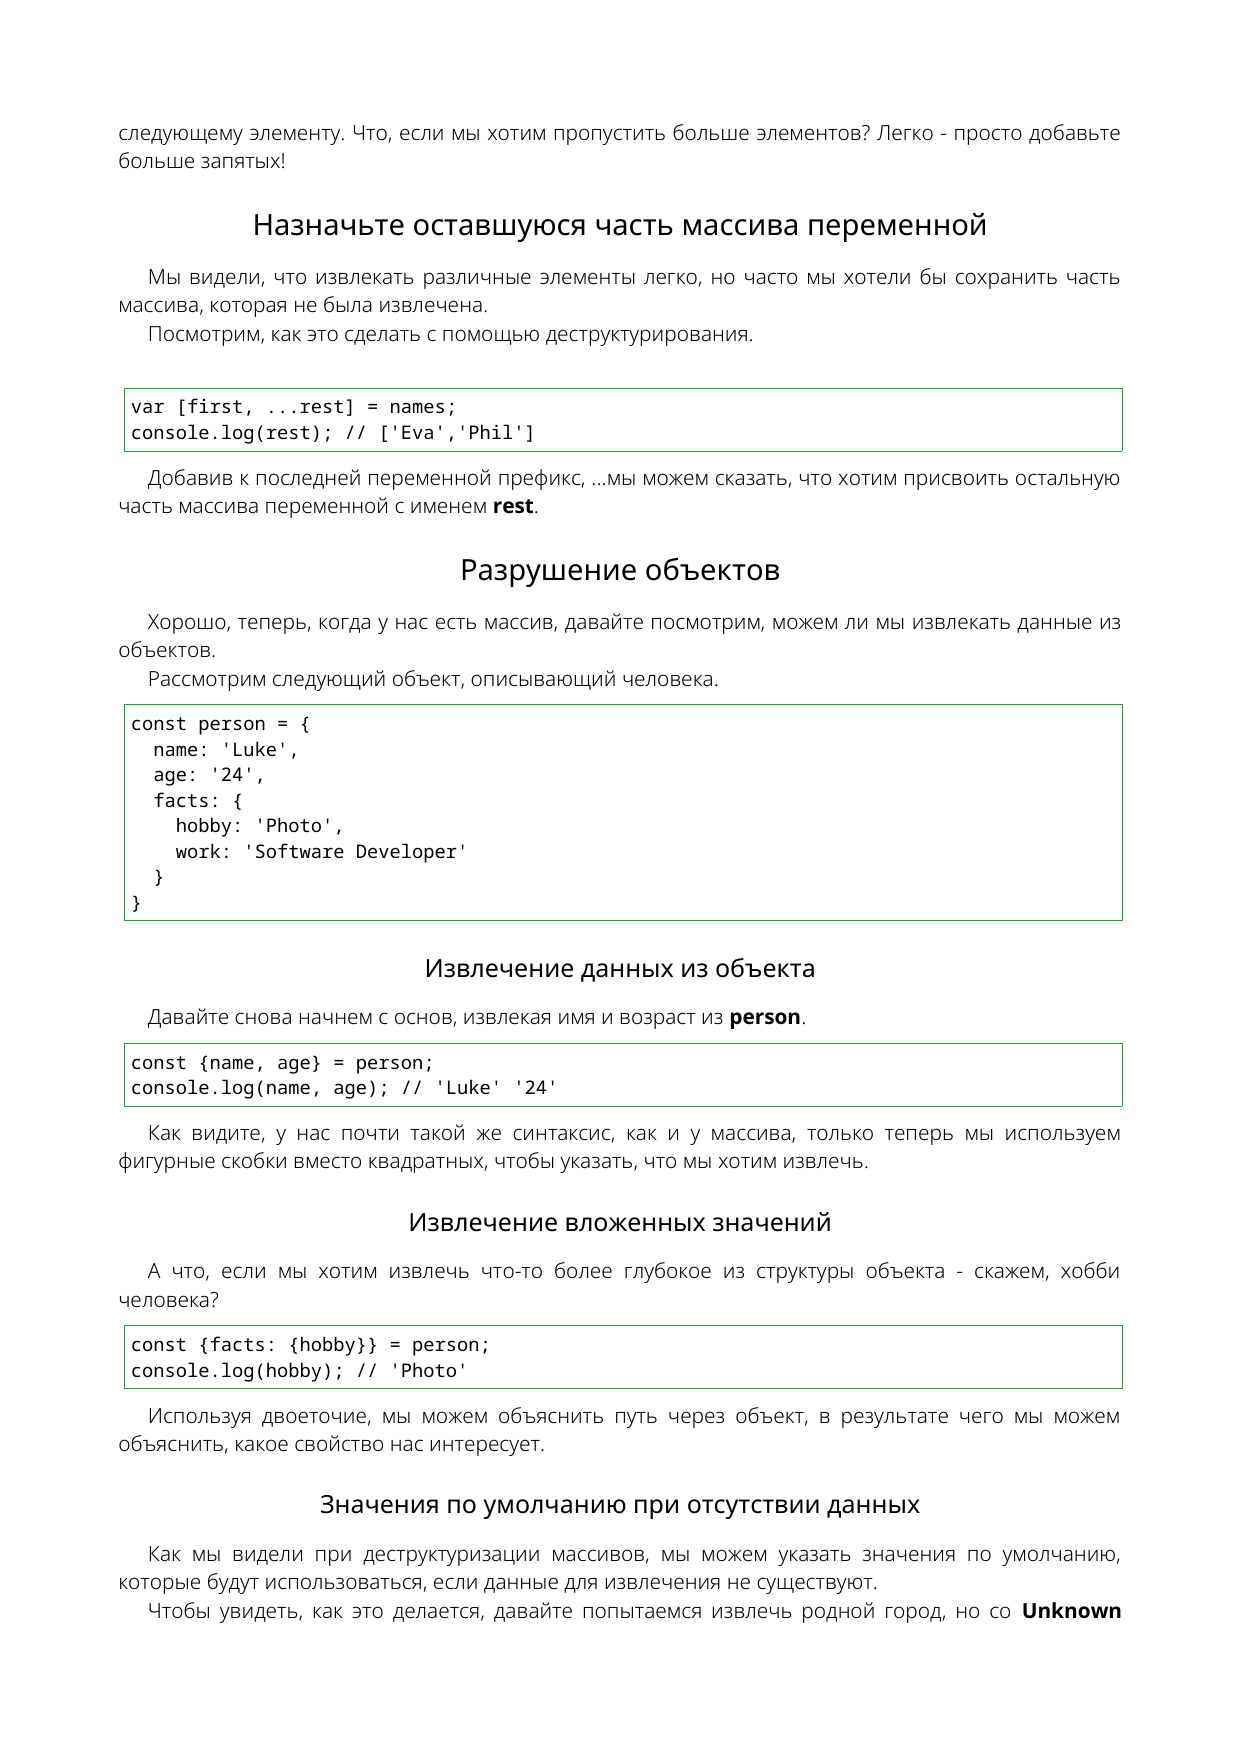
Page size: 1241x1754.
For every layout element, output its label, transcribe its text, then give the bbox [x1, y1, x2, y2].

text var [first, ...rest] = names; [125, 389, 1122, 413]
subtitle Назначьте оставшуюся часть массива переменной [118, 204, 1122, 244]
text Рассмотрим следующий объект, описывающий человека. [118, 664, 1122, 692]
text следующему элементу. Что, если мы хотим пропустить больше элементов? Легко - просто добавьте больше запятых! [118, 118, 1122, 175]
text age: '24', [125, 755, 1122, 781]
subtitle Разрушение объектов [118, 549, 1122, 589]
text Как видите, у нас почти такой же синтаксис, как и у массива, только теперь мы используем фигурные скобки вместо квадратных, чтобы указать, что мы хотим извлечь. [118, 1118, 1122, 1175]
text Чтобы увидеть, как это делается, давайте попытаемся извлечь родной город, но со Unknown [118, 1596, 1122, 1624]
text const {name, age} = person; [125, 1044, 1122, 1068]
text А что, если мы хотим извлечь что-то более глубокое из структуры объекта - скажем, хобби человека? [118, 1256, 1122, 1313]
text const {facts: {hobby}} = person; [125, 1326, 1122, 1351]
text hobby: 'Photo', [125, 806, 1122, 832]
text const person = { [125, 705, 1122, 729]
text Посмотрим, как это сделать с помощью деструктурирования. [118, 319, 1122, 347]
text console.log(hobby); // 'Photo' [125, 1351, 1122, 1388]
text Добавив к последней переменной префикс, ...мы можем сказать, что хотим присвоить остальную часть массива переменной с именем rest. [118, 463, 1122, 520]
text name: 'Luke', [125, 729, 1122, 755]
text Хорошо, теперь, когда у нас есть массив, давайте посмотрим, можем ли мы извлекать данные из объектов. [118, 607, 1122, 664]
subtitle Значения по умолчанию при отсутствии данных [118, 1487, 1122, 1521]
subtitle Извлечение данных из объекта [118, 951, 1122, 984]
text Давайте снова начнем с основ, извлекая имя и возраст из person. [118, 1002, 1122, 1031]
text facts: { [125, 781, 1122, 806]
text Используя двоеточие, мы можем объяснить путь через объект, в результате чего мы можем объяснить, какое свойство нас интересует. [118, 1401, 1122, 1458]
text Как мы видели при деструктуризации массивов, мы можем указать значения по умолчанию, которые будут использоваться, если данные для извлечения не существуют. [118, 1539, 1122, 1596]
text console.log(rest); // ['Eva','Phil'] [125, 413, 1122, 451]
text } [125, 883, 1122, 920]
text } [125, 857, 1122, 883]
text work: 'Software Developer' [125, 832, 1122, 857]
subtitle Извлечение вложенных значений [118, 1204, 1122, 1239]
text Мы видели, что извлекать различные элементы легко, но часто мы хотели бы сохранить часть массива, которая не была извлечена. [118, 262, 1122, 319]
text console.log(name, age); // 'Luke' '24' [125, 1068, 1122, 1106]
